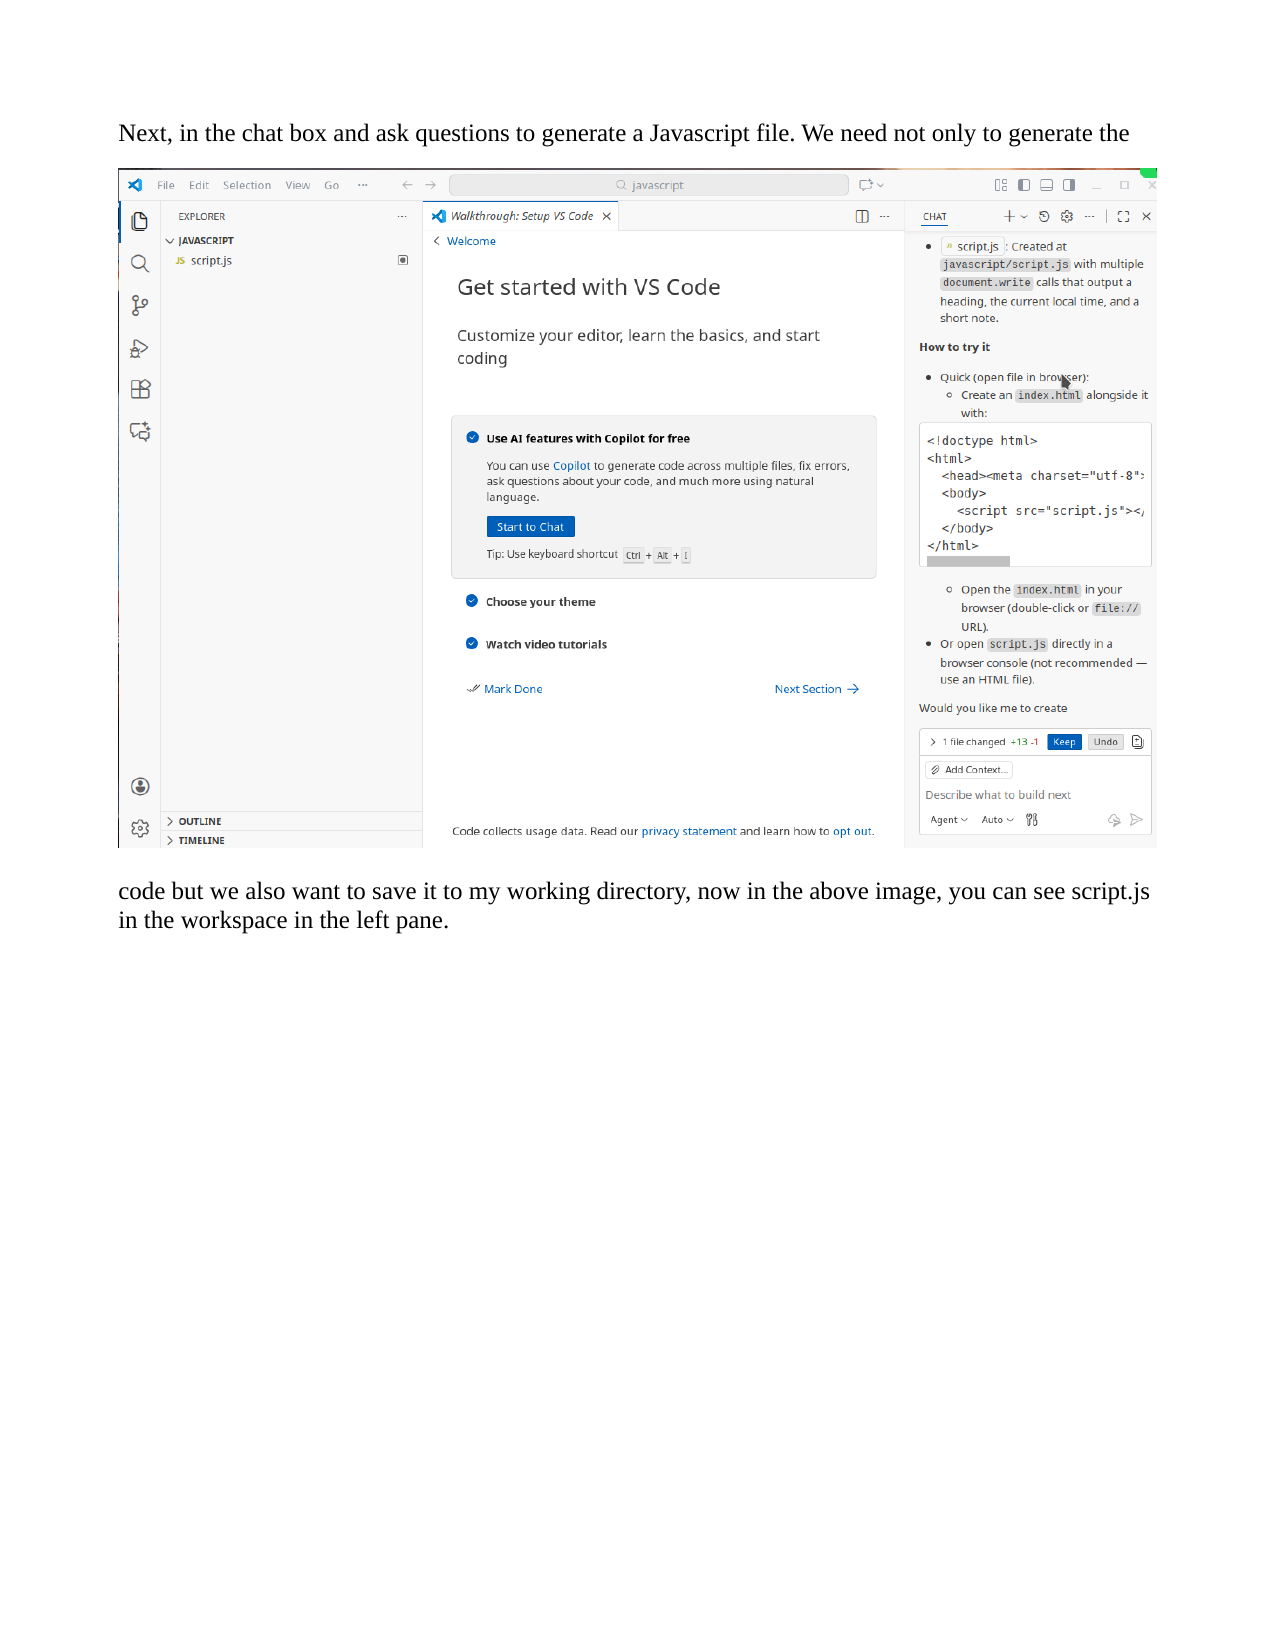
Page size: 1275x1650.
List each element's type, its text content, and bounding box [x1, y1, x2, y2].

text code but we also want to save it to my working directory, now in the above image, you can see script.js in the workspace in the left pane. [118, 876, 1157, 934]
picture [118, 168, 1157, 848]
text Next, in the chat box and ask questions to generate a Javascript file. We need not only to generate the [118, 118, 1157, 147]
